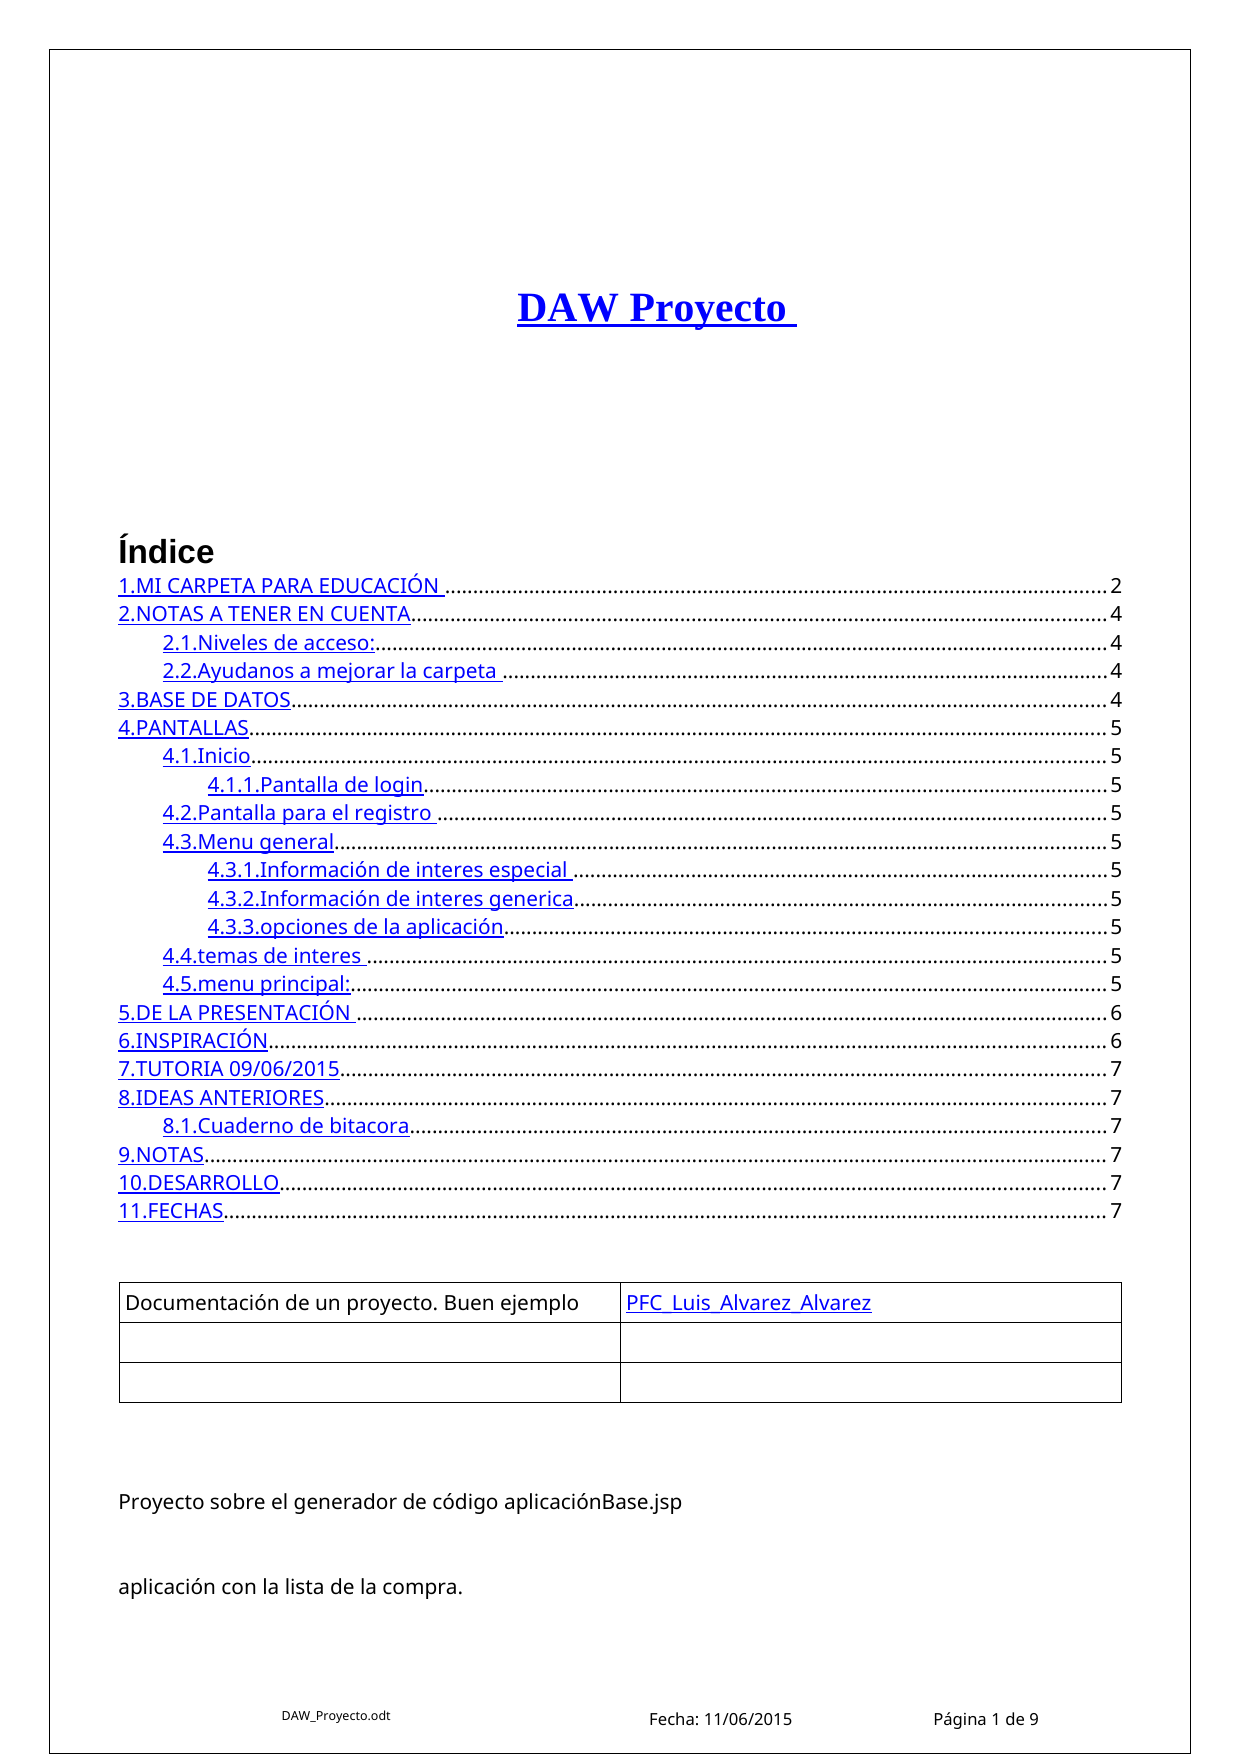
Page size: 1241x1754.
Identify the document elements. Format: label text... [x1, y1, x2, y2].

text 8.1.Cuaderno de bitacora 7 [118, 1111, 1122, 1140]
text 2.Notas a tener en cuenta 4 [118, 599, 1122, 628]
table_header Documentación de un proyecto. Buen ejemplo [120, 1283, 620, 1322]
text 4.1.1.Pantalla de login 5 [160, 770, 1122, 798]
text 7.Tutoria 09/06/2015 7 [118, 1054, 1122, 1083]
text Proyecto sobre el generador de código aplicaciónBase.jsp [118, 1487, 1122, 1516]
text 4.3.2.Información de interes generica 5 [160, 884, 1122, 912]
text 6.Inspiración 6 [118, 1026, 1122, 1054]
text 10.Desarrollo 7 [118, 1168, 1122, 1197]
text 4.5.menu principal: 5 [118, 969, 1122, 998]
text 4.1.Inicio 5 [118, 742, 1122, 770]
subtitle Índice [118, 533, 1122, 571]
text 4.4.temas de interes 5 [118, 941, 1122, 969]
text DAW Proyecto [118, 283, 1122, 331]
table_cell [120, 1323, 620, 1362]
text aplicación con la lista de la compra. [118, 1572, 1122, 1601]
text 9.Notas 7 [118, 1140, 1122, 1168]
table_cell [120, 1363, 620, 1402]
text 3.Base de datos 4 [118, 685, 1122, 713]
text 4.3.3.opciones de la aplicación 5 [160, 912, 1122, 941]
text 2.2.Ayudanos a mejorar la carpeta 4 [118, 656, 1122, 685]
text 4.Pantallas 5 [118, 713, 1122, 742]
table_header PFC_Luis_Alvarez_Alvarez [621, 1283, 1121, 1322]
text 2.1.Niveles de acceso: 4 [118, 628, 1122, 656]
text 8.Ideas anteriores 7 [118, 1083, 1122, 1111]
text 4.2.Pantalla para el registro 5 [118, 798, 1122, 827]
table_cell [621, 1363, 1121, 1402]
text 5.De la presentación 6 [118, 998, 1122, 1026]
text 1.Mi carpeta para educación 2 [118, 571, 1122, 599]
text 4.3.Menu general 5 [118, 827, 1122, 855]
text 11.Fechas 7 [118, 1197, 1122, 1225]
text 4.3.1.Información de interes especial 5 [160, 855, 1122, 884]
table_cell [621, 1323, 1121, 1362]
